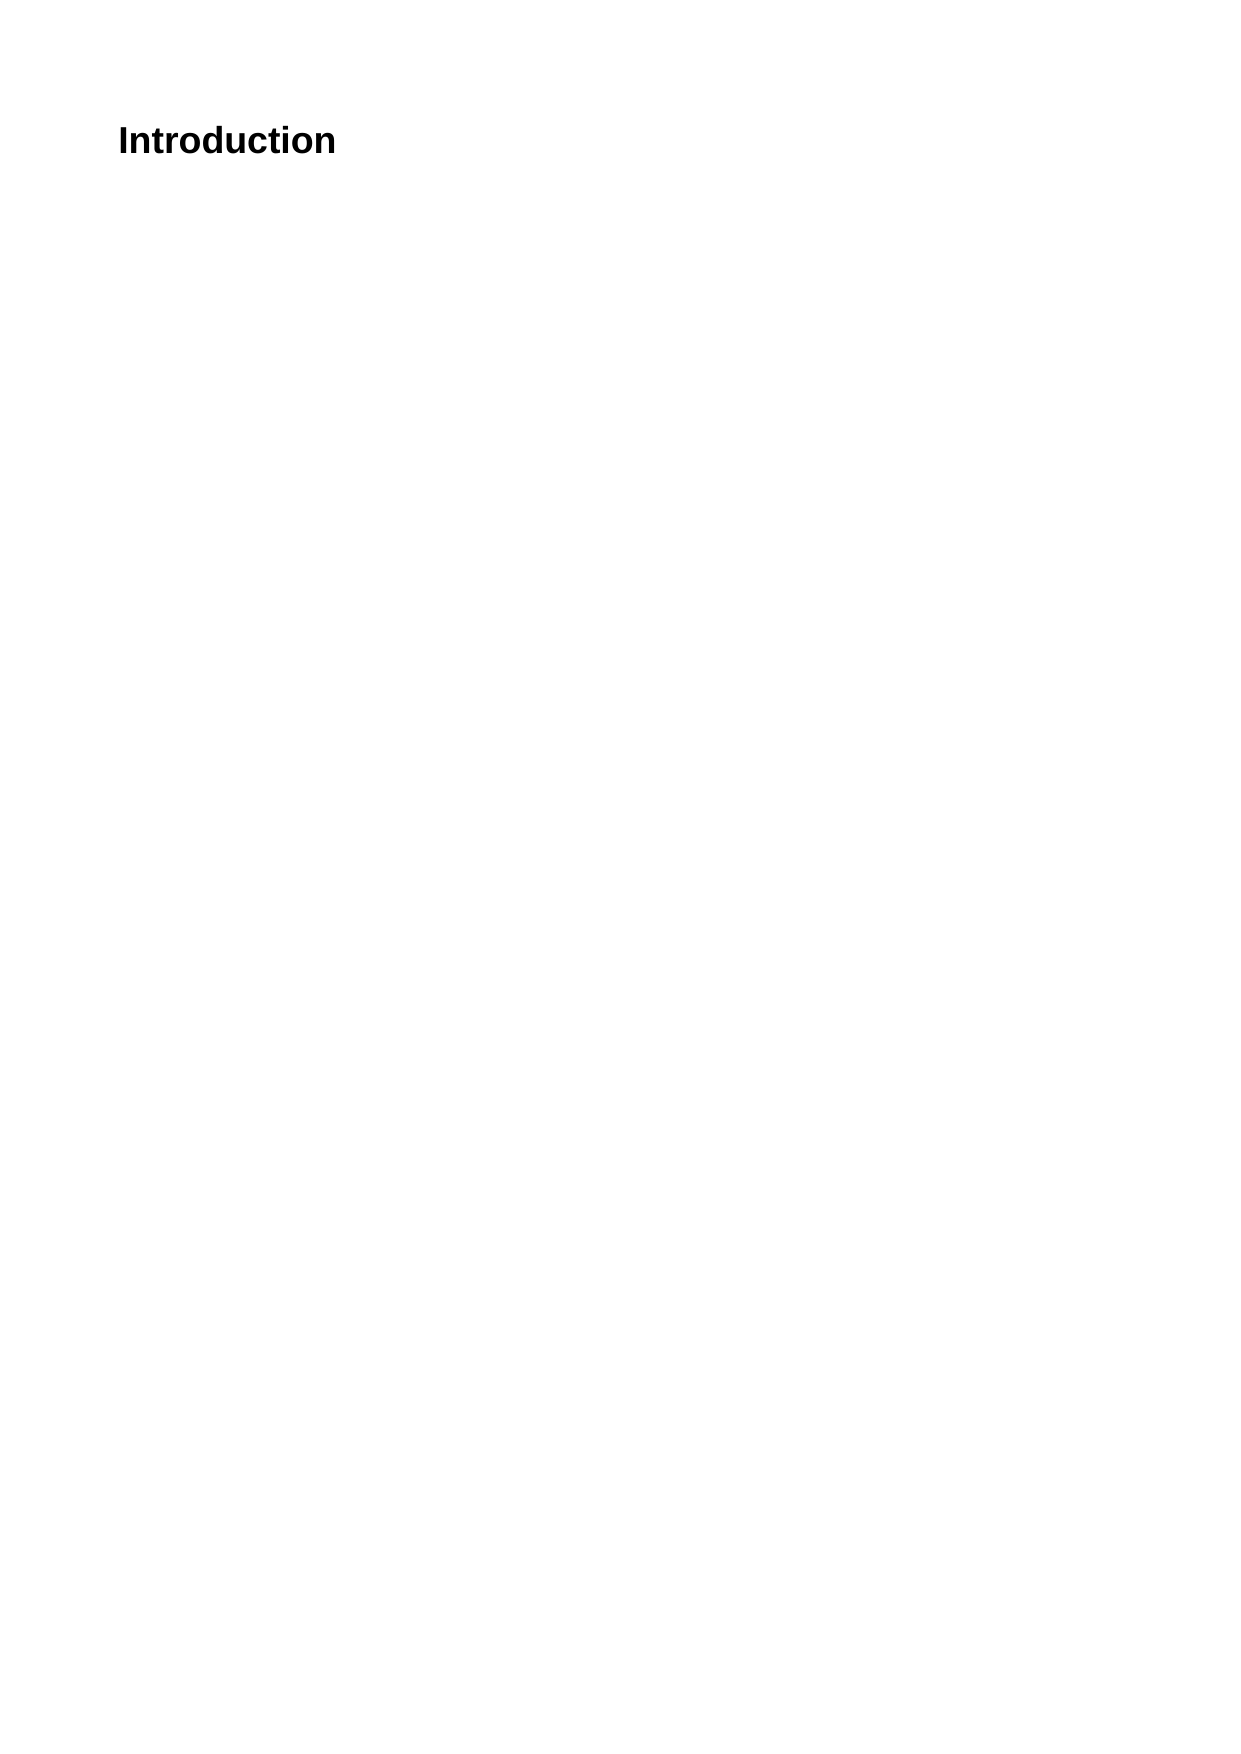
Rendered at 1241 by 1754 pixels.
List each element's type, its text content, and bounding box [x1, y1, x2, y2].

subtitle Introduction [118, 118, 1122, 161]
